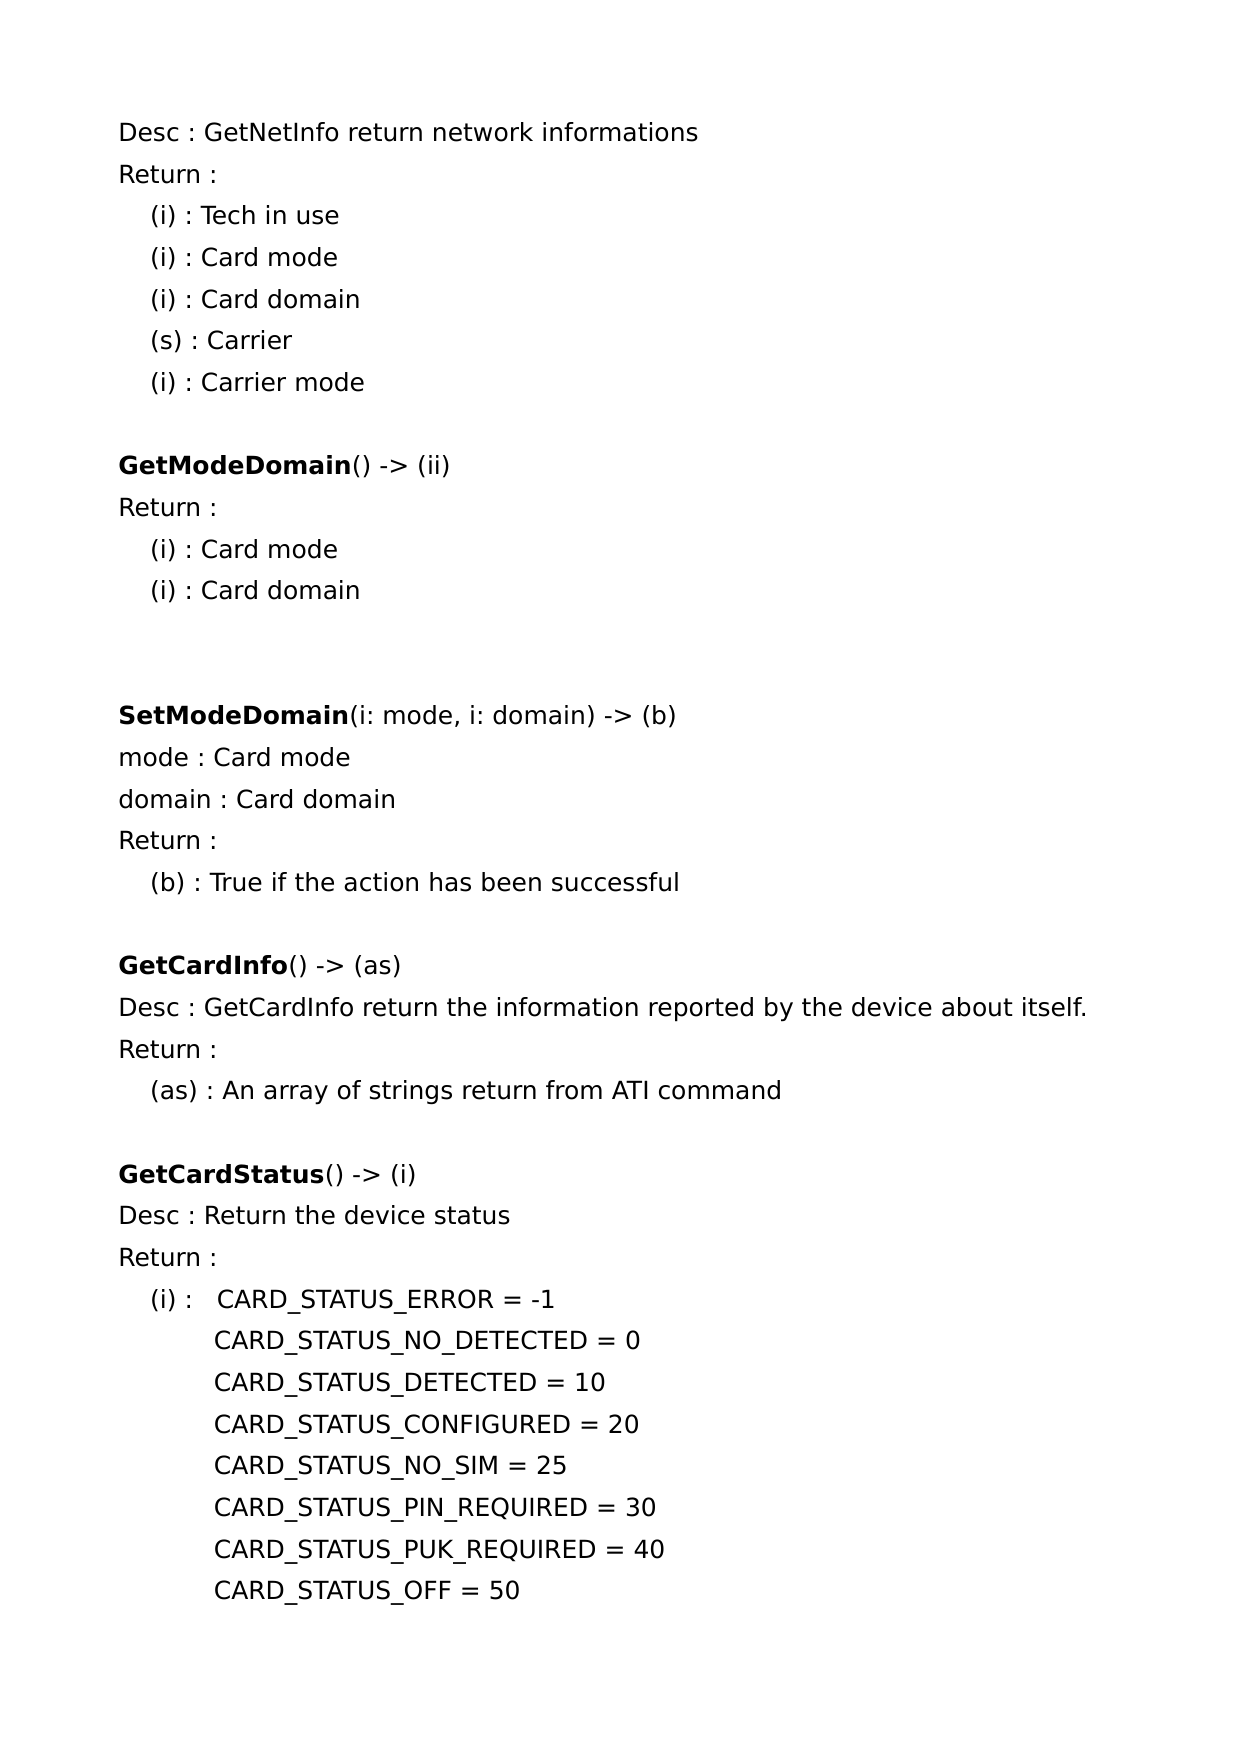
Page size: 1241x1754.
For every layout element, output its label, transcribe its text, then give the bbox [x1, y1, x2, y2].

text Return : [118, 1035, 1122, 1064]
text (i) : Card domain [118, 576, 1122, 606]
text CARD_STATUS_CONFIGURED = 20 [118, 1410, 1122, 1439]
text CARD_STATUS_DETECTED = 10 [118, 1368, 1122, 1397]
text (i) : CARD_STATUS_ERROR = -1 [118, 1285, 1122, 1314]
text GetCardInfo() -> (as) [118, 951, 1122, 981]
text Desc : GetCardInfo return the information reported by the device about itself. [118, 993, 1122, 1022]
text (i) : Carrier mode [118, 368, 1122, 397]
text Desc : Return the device status [118, 1201, 1122, 1231]
text (s) : Carrier [118, 326, 1122, 356]
text Return : [118, 826, 1122, 856]
text (i) : Card domain [118, 285, 1122, 314]
text (i) : Card mode [118, 535, 1122, 564]
text Return : [118, 1243, 1122, 1272]
text GetCardStatus() -> (i) [118, 1160, 1122, 1189]
text Desc : GetNetInfo return network informations [118, 118, 1122, 147]
text (i) : Card mode [118, 243, 1122, 272]
text mode : Card mode [118, 743, 1122, 772]
text GetModeDomain() -> (ii) [118, 451, 1122, 481]
text CARD_STATUS_PIN_REQUIRED = 30 [118, 1493, 1122, 1522]
text CARD_STATUS_OFF = 50 [118, 1576, 1122, 1606]
text (i) : Tech in use [118, 201, 1122, 231]
text Return : [118, 493, 1122, 522]
text Return : [118, 160, 1122, 189]
text (b) : True if the action has been successful [118, 868, 1122, 897]
text (as) : An array of strings return from ATI command [118, 1076, 1122, 1106]
text domain : Card domain [118, 785, 1122, 814]
text SetModeDomain(i: mode, i: domain) -> (b) [118, 701, 1122, 731]
text CARD_STATUS_NO_DETECTED = 0 [118, 1326, 1122, 1356]
text CARD_STATUS_PUK_REQUIRED = 40 [118, 1535, 1122, 1564]
text CARD_STATUS_NO_SIM = 25 [118, 1451, 1122, 1481]
